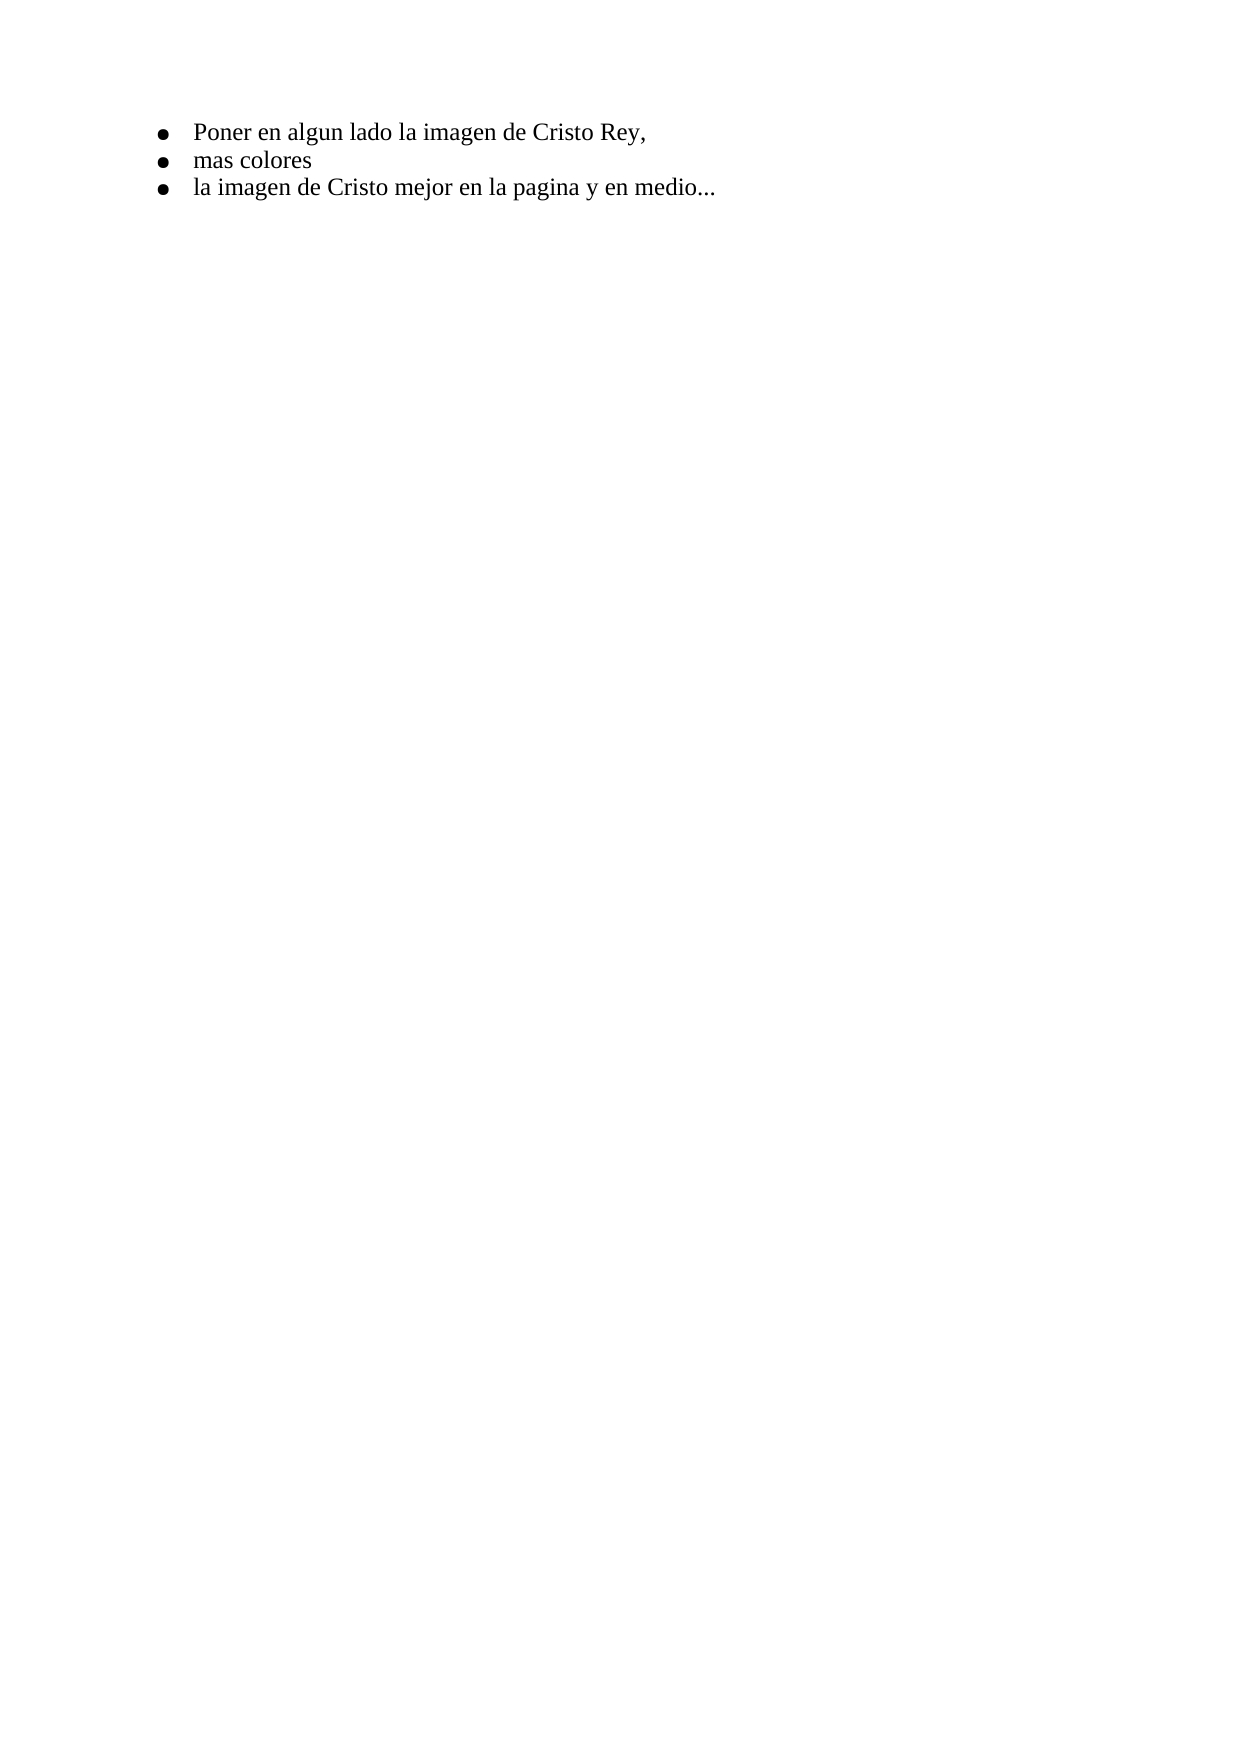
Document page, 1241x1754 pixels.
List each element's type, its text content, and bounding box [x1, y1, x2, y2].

list mas colores [156, 146, 1122, 173]
list la imagen de Cristo mejor en la pagina y en medio... [156, 173, 1122, 201]
list Poner en algun lado la imagen de Cristo Rey, [156, 118, 1122, 146]
